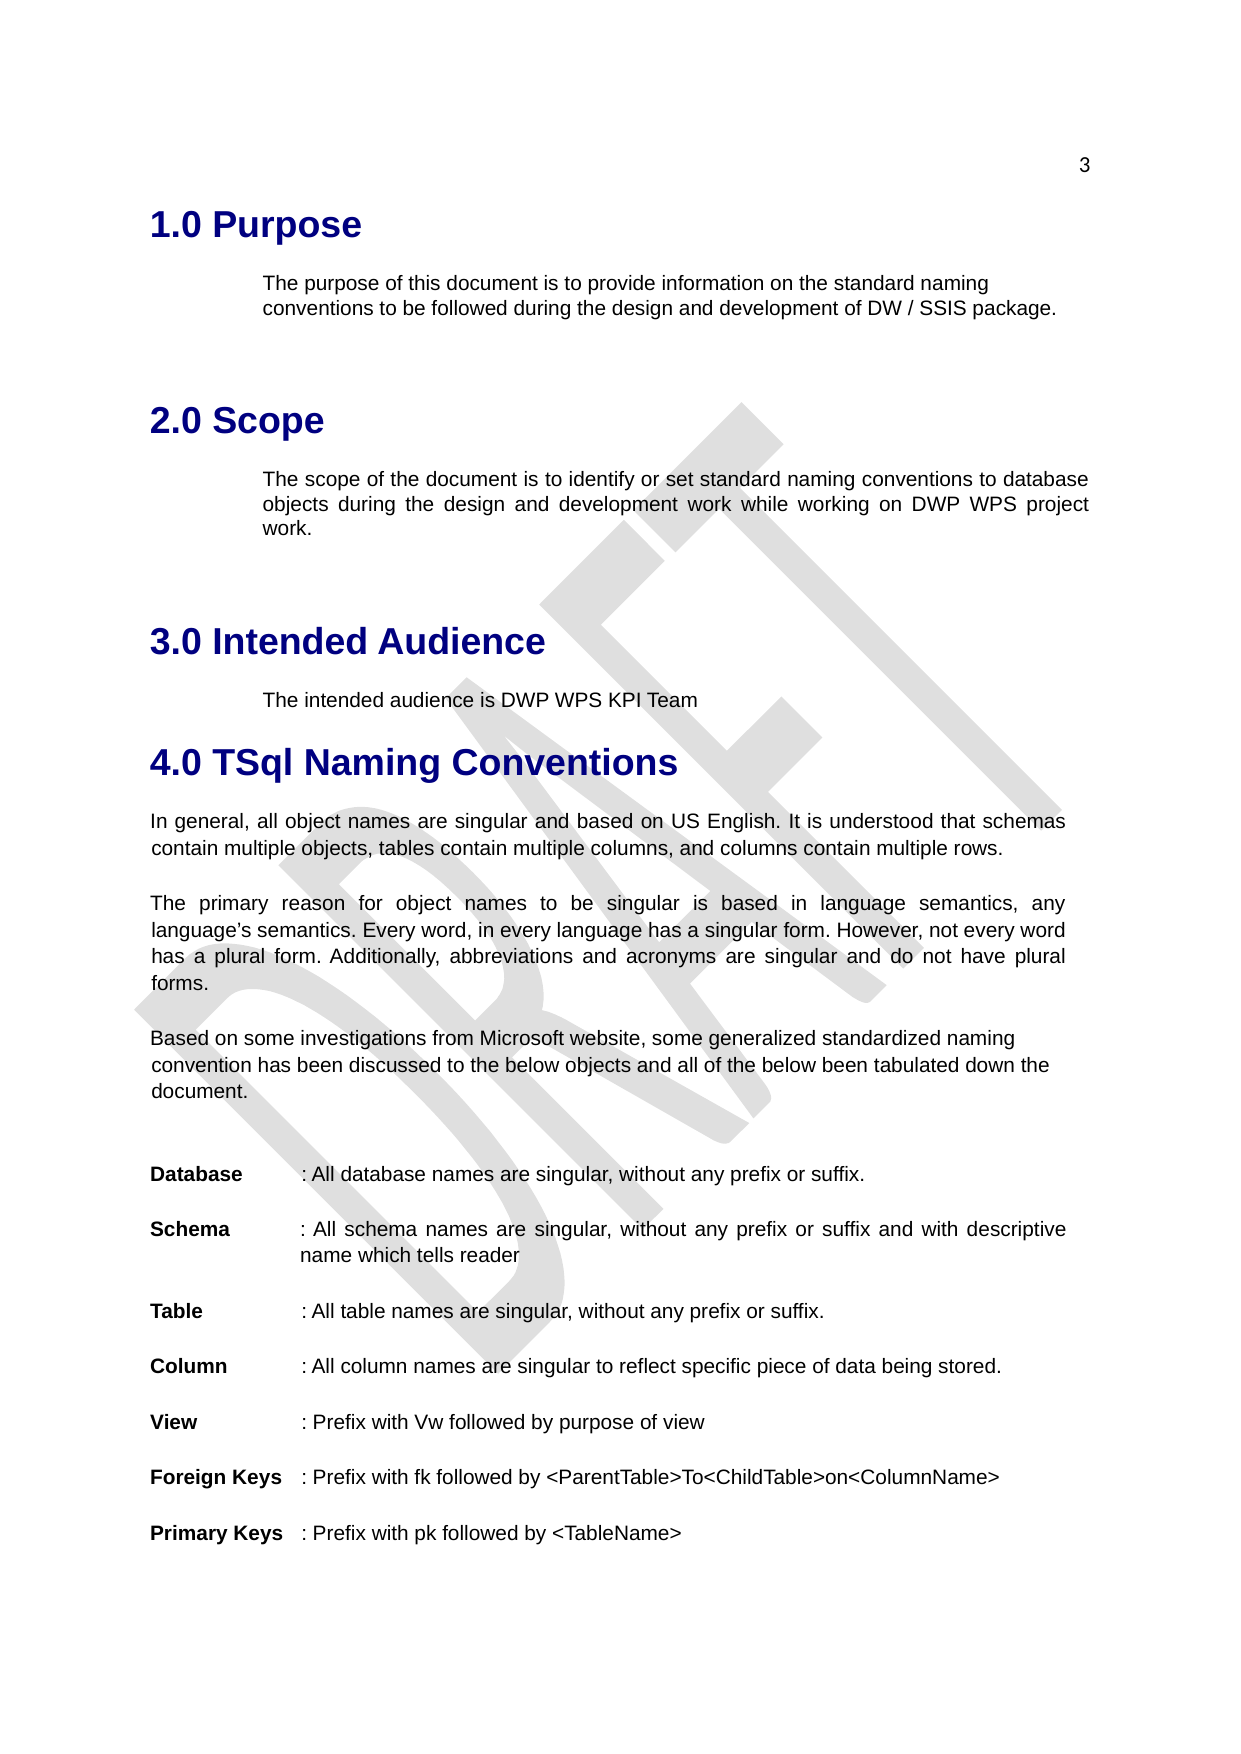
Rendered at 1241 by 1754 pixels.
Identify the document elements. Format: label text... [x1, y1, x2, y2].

text Based on some investigations from Microsoft website, some generalized standardized naming convention has been discussed to the below objects and all of the below been tabulated down the document. [513, 1041, 693, 1130]
text The primary reason for object names to be singular is based in language semantics, any language’s semantics. Every word, in every language has a singular form. However, not every word has a plural form. Additionally, abbreviations and acronyms are singular and do not have plural forms. [492, 891, 662, 995]
text The primary reason for object names to be singular is based in language semantics, any language’s semantics. Every word, in every language has a singular form. However, not every word has a plural form. Additionally, abbreviations and acronyms are singular and do not have plural forms. [760, 891, 1067, 995]
subtitle 2.0 Scope [149, 398, 1090, 441]
text Database : All database names are singular, without any prefix or suffix. [617, 1161, 1067, 1185]
text Based on some investigations from Microsoft website, some generalized standardized naming convention has been discussed to the below objects and all of the below been tabulated down the document. [388, 1026, 542, 1130]
text The intended audience is DWP WPS KPI Team [666, 688, 921, 712]
text Schema : All schema names are singular, without any prefix or suffix and with descriptive name which tells reader [384, 1217, 518, 1267]
text The primary reason for object names to be singular is based in language semantics, any language’s semantics. Every word, in every language has a singular form. However, not every word has a plural form. Additionally, abbreviations and acronyms are singular and do not have plural forms. [691, 923, 848, 995]
text Column : All column names are singular to reflect specific piece of data being stored. [150, 1354, 1067, 1378]
subtitle 4.0 TSql Naming Conventions [149, 740, 506, 783]
text Table : All table names are singular, without any prefix or suffix. [150, 1299, 446, 1323]
text View : Prefix with Vw followed by purpose of view [150, 1409, 1067, 1433]
subtitle 4.0 TSql Naming Conventions [778, 740, 992, 783]
text Primary Keys : Prefix with pk followed by <TableName> [150, 1520, 1067, 1544]
text Based on some investigations from Microsoft website, some generalized standardized naming convention has been discussed to the below objects and all of the below been tabulated down the document. [150, 1027, 253, 1130]
text Schema : All schema names are singular, without any prefix or suffix and with descriptive name which tells reader [547, 1217, 1067, 1267]
text In general, all object names are singular and based on US English. It is understood that schemas contain multiple objects, tables contain multiple columns, and columns contain multiple rows. [648, 809, 793, 860]
text In general, all object names are singular and based on US English. It is understood that schemas contain multiple objects, tables contain multiple columns, and columns contain multiple rows. [150, 809, 341, 860]
text The intended audience is DWP WPS KPI Team [942, 688, 1090, 712]
text Based on some investigations from Microsoft website, some generalized standardized naming convention has been discussed to the below objects and all of the below been tabulated down the document. [579, 1026, 1067, 1130]
text Schema : All schema names are singular, without any prefix or suffix and with descriptive name which tells reader [150, 1217, 390, 1267]
text The intended audience is DWP WPS KPI Team [483, 688, 645, 712]
subtitle 4.0 TSql Naming Conventions [994, 740, 1090, 783]
subtitle 1.0 Purpose [149, 202, 1090, 245]
text Foreign Keys : Prefix with fk followed by <ParentTable>To<ChildTable>on<ColumnName> [150, 1465, 1067, 1489]
text Database : All database names are singular, without any prefix or suffix. [150, 1161, 308, 1185]
subtitle [602, 619, 871, 662]
text The scope of the document is to identify or set standard naming conventions to database objects during the design and development work while working on DWP WPS project work. [262, 467, 675, 540]
subtitle 3.0 Intended Audience [149, 619, 595, 662]
text The primary reason for object names to be singular is based in language semantics, any language’s semantics. Every word, in every language has a singular form. However, not every word has a plural form. Additionally, abbreviations and acronyms are singular and do not have plural forms. [150, 891, 407, 995]
subtitle [873, 619, 1090, 662]
text Table : All table names are singular, without any prefix or suffix. [550, 1299, 1067, 1323]
text Based on some investigations from Microsoft website, some generalized standardized naming convention has been discussed to the below objects and all of the below been tabulated down the document. [197, 1026, 448, 1130]
text The scope of the document is to identify or set standard naming conventions to database objects during the design and development work while working on DWP WPS project work. [741, 467, 1090, 540]
text Database : All database names are singular, without any prefix or suffix. [514, 1161, 597, 1185]
text The primary reason for object names to be singular is based in language semantics, any language’s semantics. Every word, in every language has a singular form. However, not every word has a plural form. Additionally, abbreviations and acronyms are singular and do not have plural forms. [347, 891, 504, 995]
text In general, all object names are singular and based on US English. It is understood that schemas contain multiple objects, tables contain multiple columns, and columns contain multiple rows. [787, 809, 1067, 860]
text Database : All database names are singular, without any prefix or suffix. [328, 1161, 490, 1185]
text The purpose of this document is to provide information on the standard naming conventions to be followed during the design and development of DW / SSIS package. [262, 271, 1090, 319]
text In general, all object names are singular and based on US English. It is understood that schemas contain multiple objects, tables contain multiple columns, and columns contain multiple rows. [561, 809, 667, 860]
subtitle 4.0 TSql Naming Conventions [554, 740, 716, 783]
text In general, all object names are singular and based on US English. It is understood that schemas contain multiple objects, tables contain multiple columns, and columns contain multiple rows. [382, 809, 563, 860]
text The intended audience is DWP WPS KPI Team [262, 688, 454, 712]
